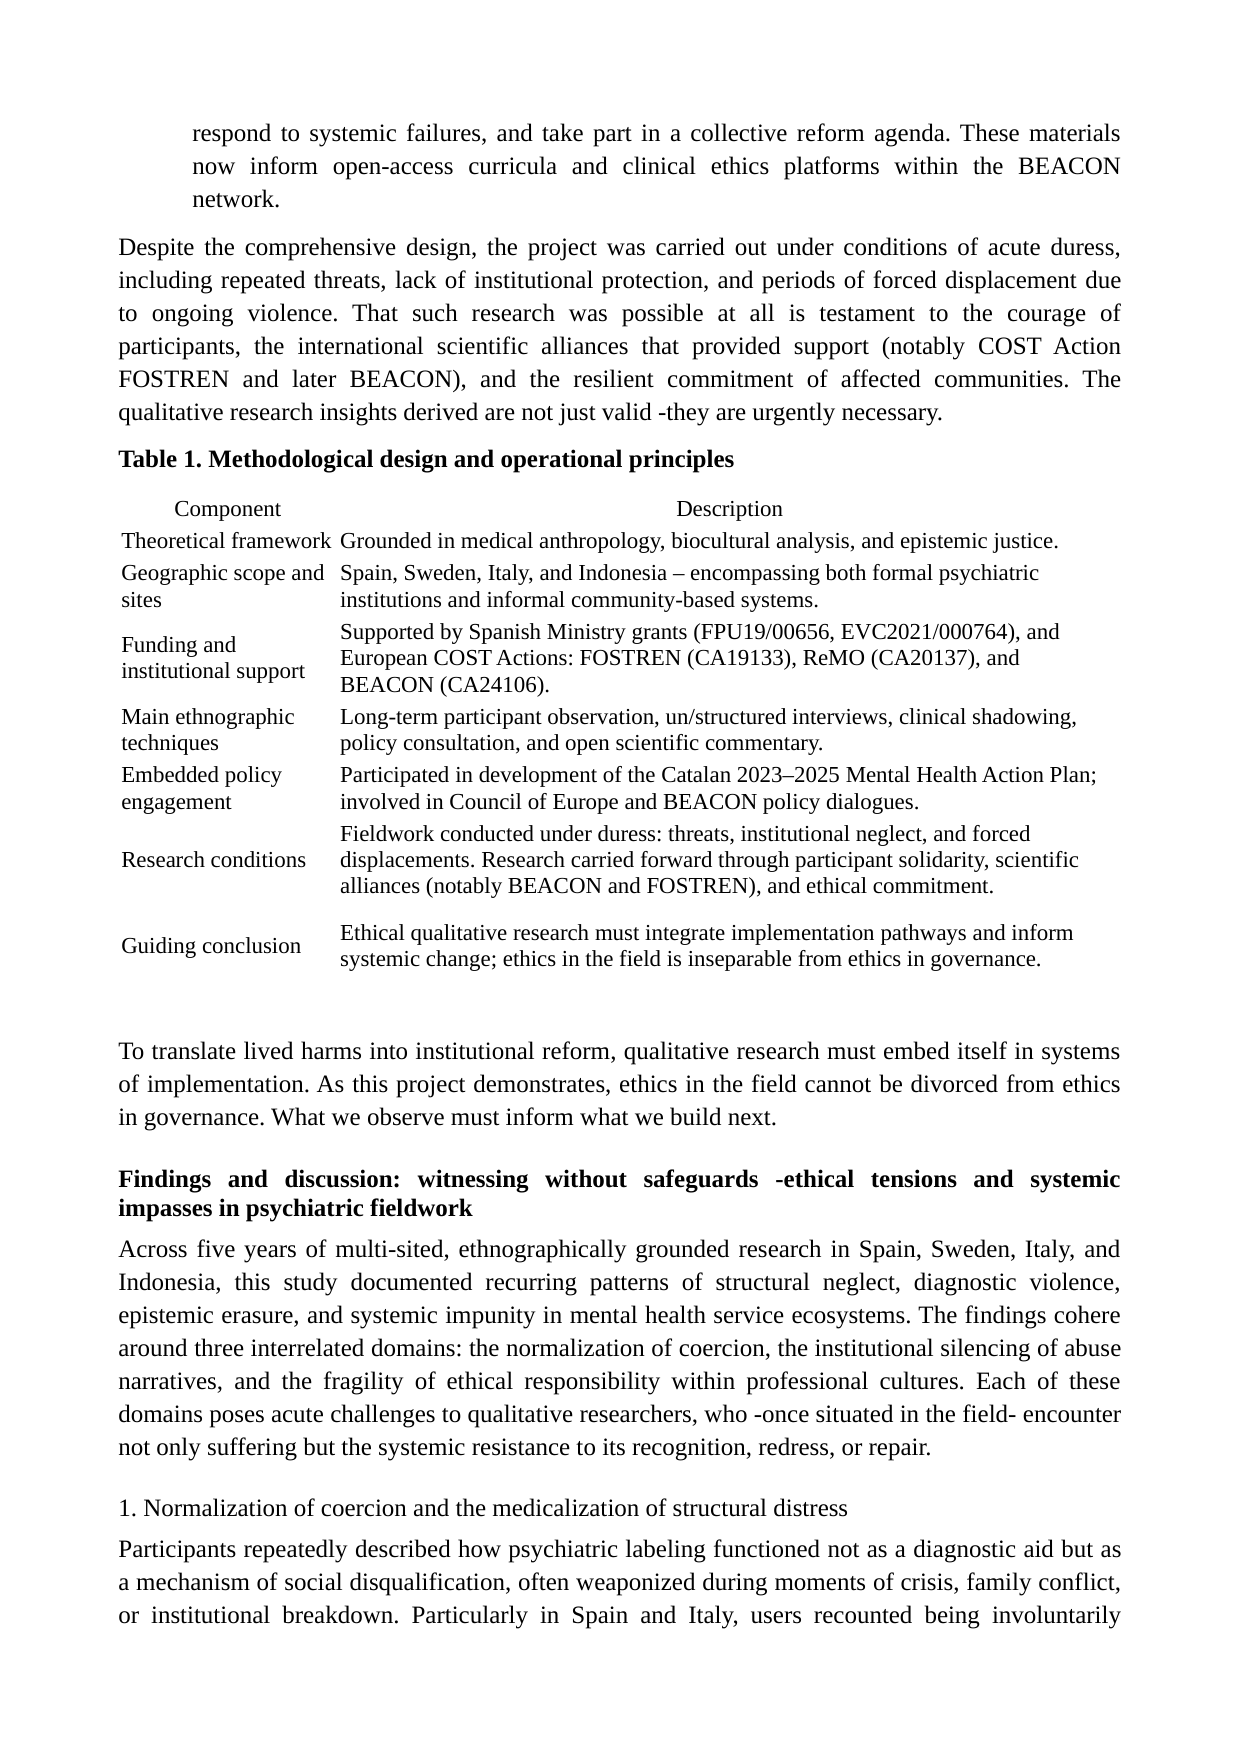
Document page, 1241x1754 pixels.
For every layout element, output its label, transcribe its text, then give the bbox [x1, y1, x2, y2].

table_cell Guiding conclusion [118, 902, 337, 988]
table_cell Supported by Spanish Ministry grants (FPU19/00656, EVC2021/000764), and European COST Actions: FOSTREN (CA19133), ReMO (CA20137), and BEACON (CA24106). [337, 615, 1122, 700]
text Participants repeatedly described how psychiatric labeling functioned not as a diagnostic aid but as a mechanism of social disqualification, often weaponized during moments of crisis, family conflict, or institutional breakdown. Particularly in Spain and Italy, users recounted being involuntarily [118, 1534, 1122, 1629]
table_cell Participated in development of the Catalan 2023–2025 Mental Health Action Plan; involved in Council of Europe and BEACON policy dialogues. [337, 759, 1122, 817]
list respond to systemic failures, and take part in a collective reform agenda. These materials now inform open-access curricula and clinical ethics platforms within the BEACON network. [162, 118, 1122, 213]
text To translate lived harms into institutional reform, qualitative research must embed itself in systems of implementation. As this project demonstrates, ethics in the field cannot be divorced from ethics in governance. What we observe must inform what we build next. [118, 1036, 1122, 1131]
table_cell Funding and institutional support [118, 615, 337, 700]
subtitle Findings and discussion: witnessing without safeguards -ethical tensions and systemic impasses in psychiatric fieldwork [118, 1164, 1122, 1222]
text Across five years of multi-sited, ethnographically grounded research in Spain, Sweden, Italy, and Indonesia, this study documented recurring patterns of structural neglect, diagnostic violence, epistemic erasure, and systemic impunity in mental health service ecosystems. The findings cohere around three interrelated domains: the normalization of coercion, the institutional silencing of abuse narratives, and the fragility of ethical responsibility within professional cultures. Each of these domains poses acute challenges to qualitative researchers, who -once situated in the field- encounter not only suffering but the systemic resistance to its recognition, redress, or repair. [118, 1234, 1122, 1461]
table_header Component [118, 492, 337, 524]
table_cell Long-term participant observation, un/structured interviews, clinical shadowing, policy consultation, and open scientific commentary. [337, 700, 1122, 758]
table_cell Embedded policy engagement [118, 759, 337, 817]
subtitle 1. Normalization of coercion and the medicalization of structural distress [118, 1493, 1122, 1521]
text Table 1. Methodological design and operational principles [118, 444, 1122, 473]
table_cell Ethical qualitative research must integrate implementation pathways and inform systemic change; ethics in the field is inseparable from ethics in governance. [337, 902, 1122, 988]
table_cell Spain, Sweden, Italy, and Indonesia – encompassing both formal psychiatric institutions and informal community-based systems. [337, 556, 1122, 615]
table_cell Main ethnographic techniques [118, 700, 337, 758]
table_header Description [337, 492, 1122, 524]
table_cell Fieldwork conducted under duress: threats, institutional neglect, and forced displacements. Research carried forward through participant solidarity, scientific alliances (notably BEACON and FOSTREN), and ethical commitment. [337, 817, 1122, 902]
text Despite the comprehensive design, the project was carried out under conditions of acute duress, including repeated threats, lack of institutional protection, and periods of forced displacement due to ongoing violence. That such research was possible at all is testament to the courage of participants, the international scientific alliances that provided support (notably COST Action FOSTREN and later BEACON), and the resilient commitment of affected communities. The qualitative research insights derived are not just valid -they are urgently necessary. [118, 232, 1122, 426]
table_cell Geographic scope and sites [118, 556, 337, 615]
table_cell Grounded in medical anthropology, biocultural analysis, and epistemic justice. [337, 524, 1122, 556]
table_cell Theoretical framework [118, 524, 337, 556]
table_cell Research conditions [118, 817, 337, 902]
